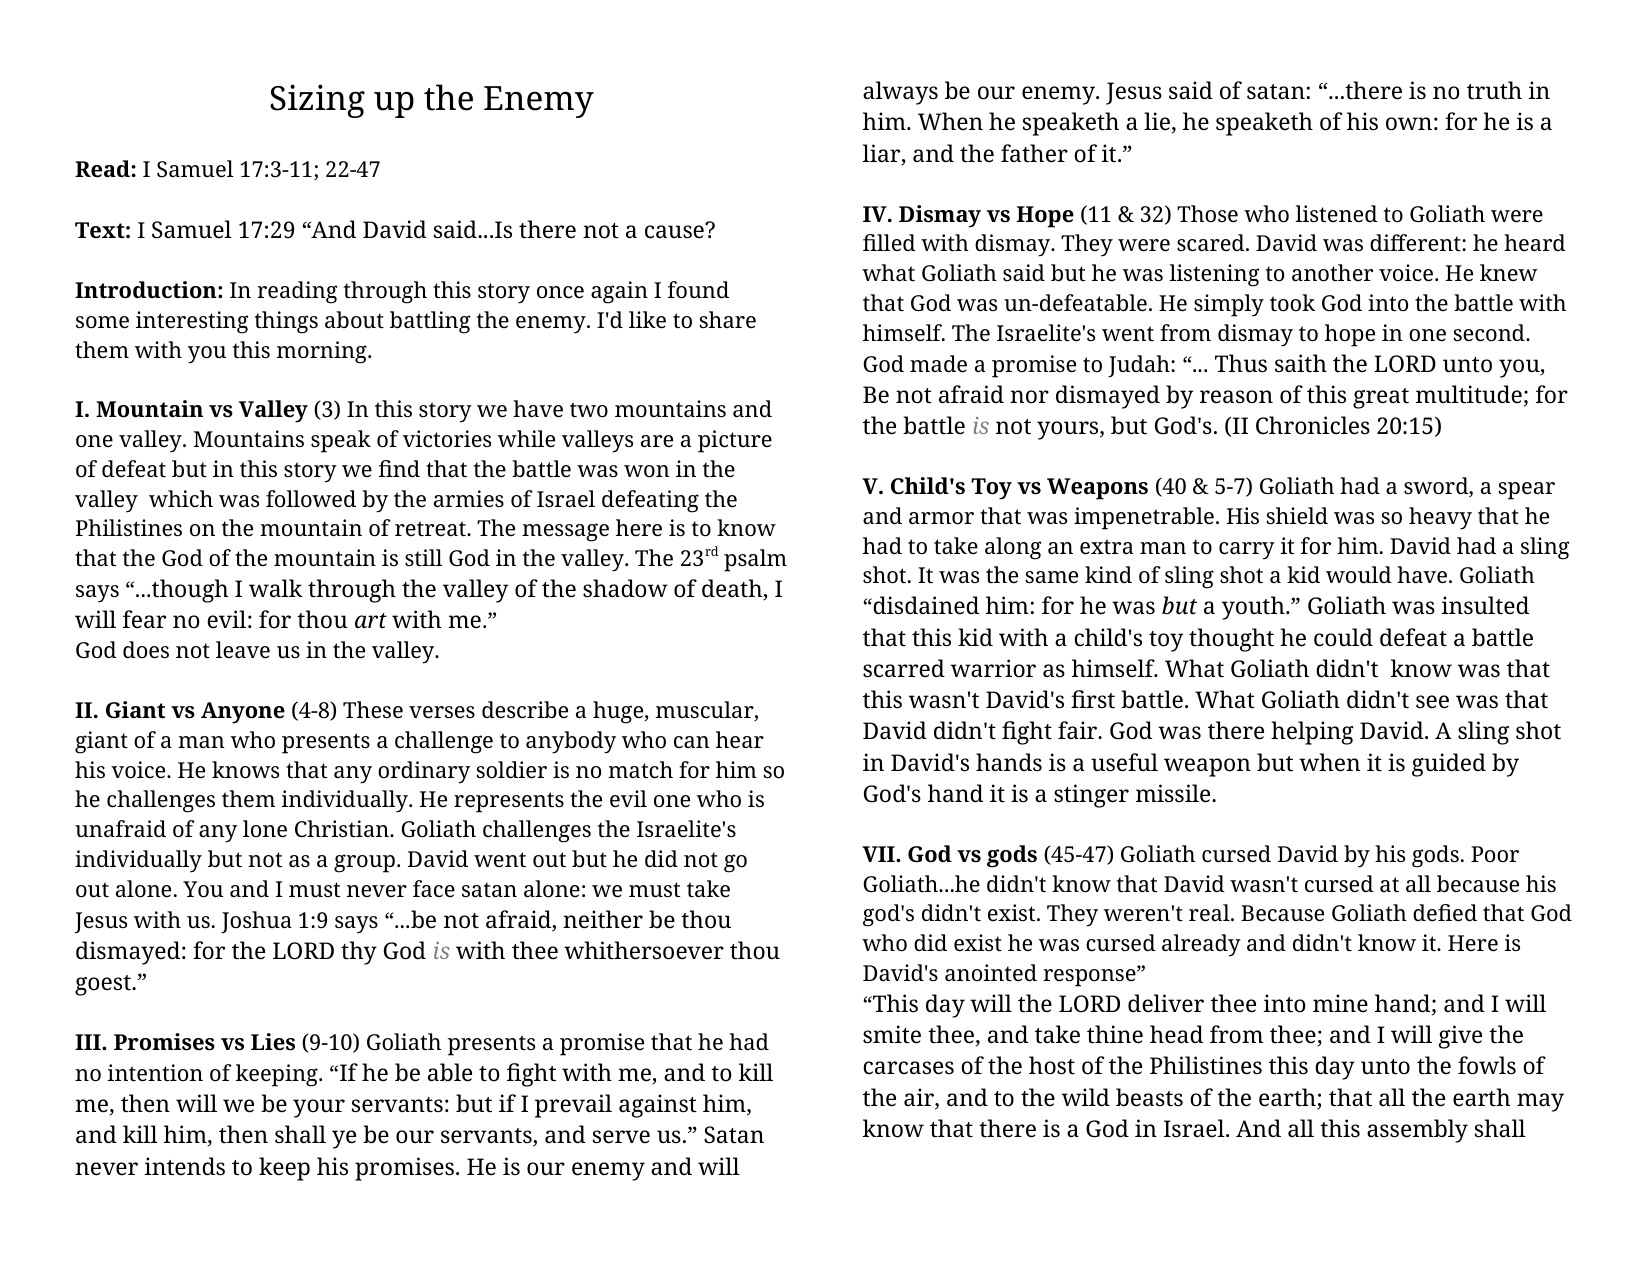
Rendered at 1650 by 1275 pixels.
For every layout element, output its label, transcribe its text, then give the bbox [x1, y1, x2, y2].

subtitle VII. God vs gods (45-47) Goliath cursed David by his gods. Poor Goliath...he didn't know that David wasn't cursed at all because his god's didn't exist. They weren't real. Because Goliath defied that God who did exist he was cursed already and didn't know it. Here is David's anointed response” [862, 839, 1575, 988]
subtitle V. Child's Toy vs Weapons (40 & 5-7) Goliath had a sword, a spear and armor that was impenetrable. His shield was so heavy that he had to take along an extra man to carry it for him. David had a sling shot. It was the same kind of sling shot a kid would have. Goliath “disdained him: for he was but a youth.” Goliath was insulted that this kid with a child's toy thought he could defeat a battle scarred warrior as himself. What Goliath didn't know was that this wasn't David's first battle. What Goliath didn't see was that David didn't fight fair. God was there helping David. A sling shot in David's hands is a useful weapon but when it is guided by God's hand it is a stinger missile. [862, 471, 1575, 809]
subtitle God made a promise to Judah: “... Thus saith the LORD unto you, Be not afraid nor dismayed by reason of this great multitude; for the battle is not yours, but God's. (II Chronicles 20:15) [862, 347, 1575, 441]
subtitle III. Promises vs Lies (9-10) Goliath presents a promise that he had no intention of keeping. “If he be able to fight with me, and to kill me, then will we be your servants: but if I prevail against him, and kill him, then shall ye be our servants, and serve us.” Satan never intends to keep his promises. He is our enemy and will [75, 1027, 787, 1182]
subtitle always be our enemy. Jesus said of satan: “...there is no truth in him. When he speaketh a lie, he speaketh of his own: for he is a liar, and the father of it.” [862, 75, 1575, 169]
subtitle God does not leave us in the valley. [75, 636, 787, 665]
text Read: I Samuel 17:3-11; 22-47 [75, 154, 787, 184]
subtitle IV. Dismay vs Hope (11 & 32) Those who listened to Goliath were filled with dismay. They were scared. David was different: he heard what Goliath said but he was listening to another voice. He knew that God was un-defeatable. He simply took God into the battle with himself. The Israelite's went from dismay to hope in one second. [862, 198, 1575, 347]
text Text: I Samuel 17:29 “And David said...Is there not a cause? [75, 214, 787, 245]
text Sizing up the Enemy [75, 75, 787, 120]
subtitle II. Giant vs Anyone (4-8) These verses describe a huge, muscular, giant of a man who presents a challenge to anybody who can hear his voice. He knows that any ordinary soldier is no match for him so he challenges them individually. He represents the evil one who is unafraid of any lone Christian. Goliath challenges the Israelite's individually but not as a group. David went out but he did not go out alone. You and I must never face satan alone: we must take Jesus with us. Joshua 1:9 says “...be not afraid, neither be thou dismayed: for the LORD thy God is with thee whithersoever thou goest.” [75, 695, 787, 997]
subtitle I. Mountain vs Valley (3) In this story we have two mountains and one valley. Mountains speak of victories while valleys are a picture of defeat but in this story we find that the battle was won in the valley which was followed by the armies of Israel defeating the Philistines on the mountain of retreat. The message here is to know that the God of the mountain is still God in the valley. The 23rd psalm says “...though I walk through the valley of the shadow of death, I will fear no evil: for thou art with me.” [75, 394, 787, 636]
subtitle “This day will the LORD deliver thee into mine hand; and I will smite thee, and take thine head from thee; and I will give the carcases of the host of the Philistines this day unto the fowls of the air, and to the wild beasts of the earth; that all the earth may know that there is a God in Israel. And all this assembly shall [862, 988, 1575, 1144]
subtitle Introduction: In reading through this story once again I found some interesting things about battling the enemy. I'd like to share them with you this morning. [75, 275, 787, 364]
